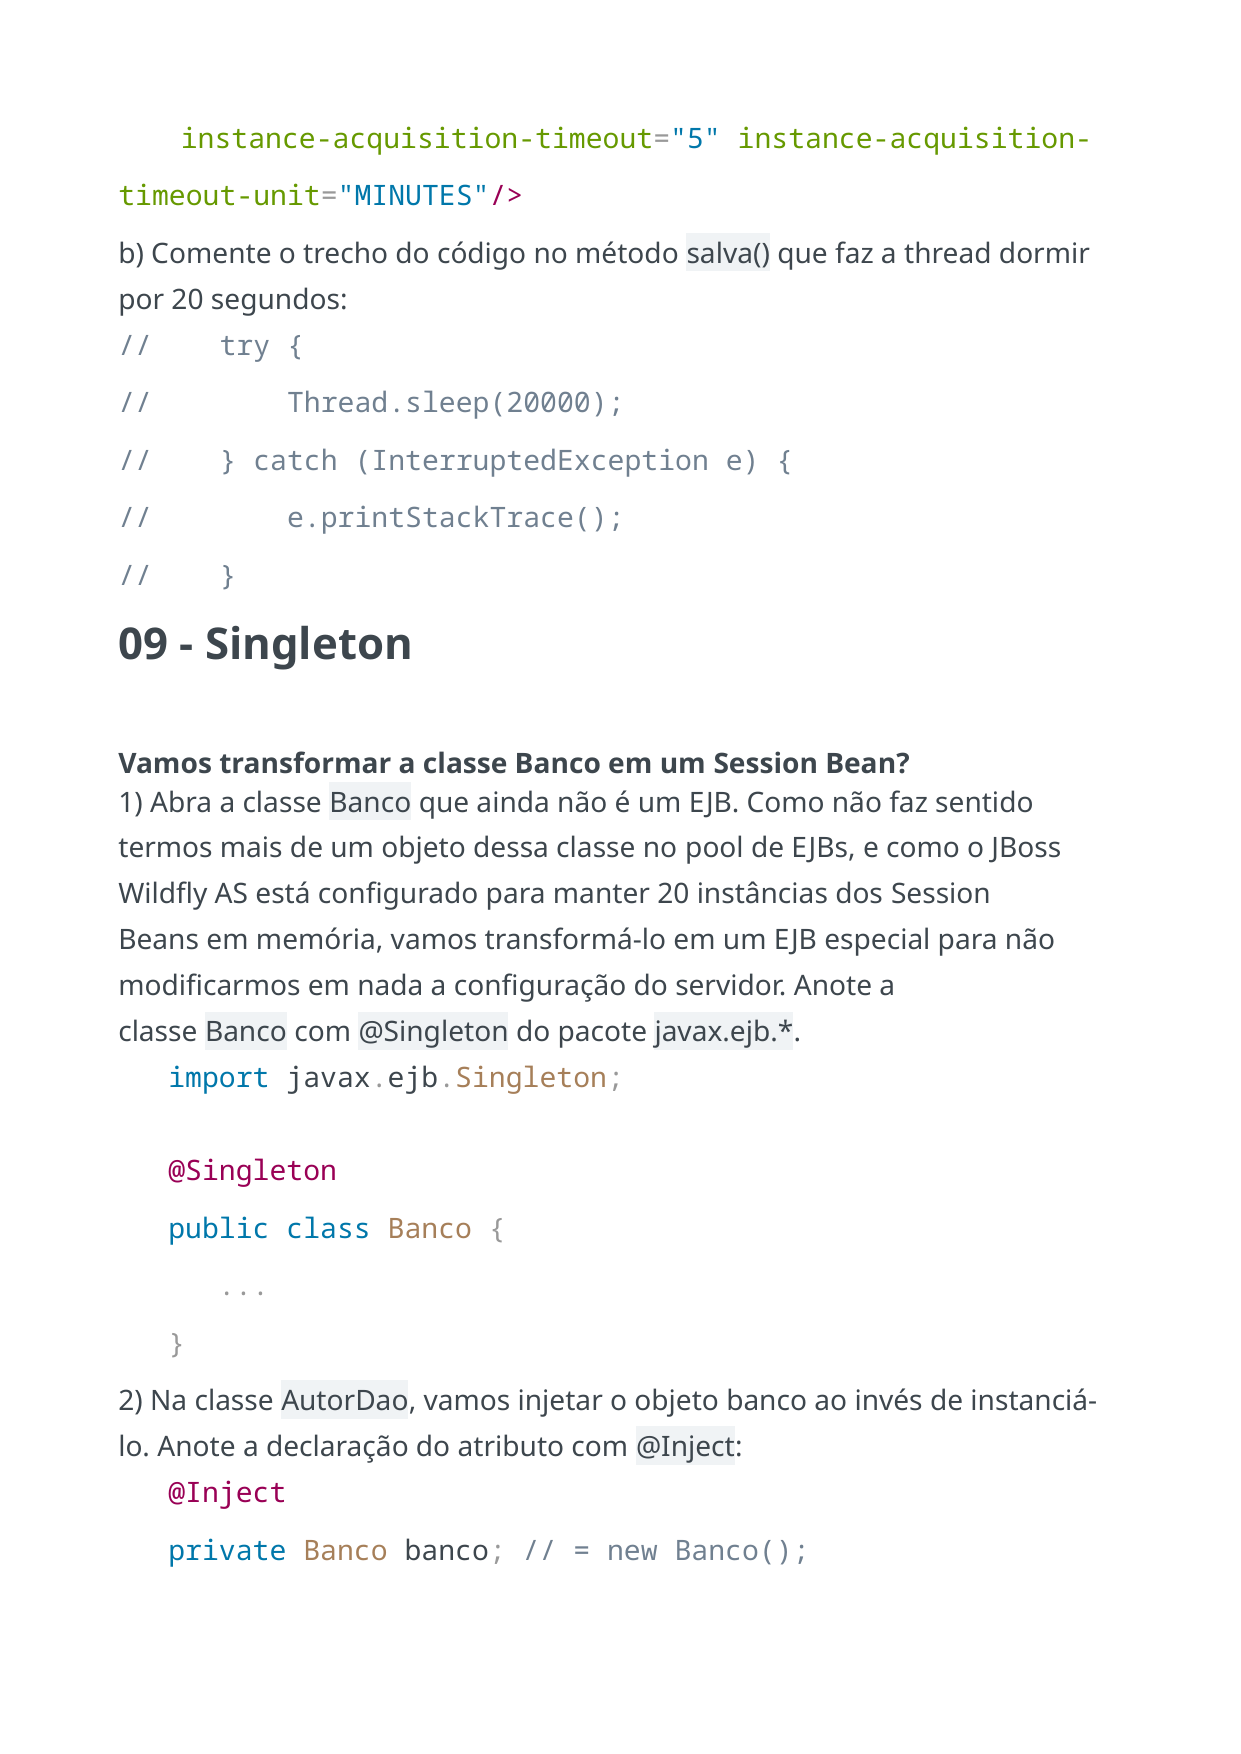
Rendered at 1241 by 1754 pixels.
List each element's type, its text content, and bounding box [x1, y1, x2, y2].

text instance-acquisition-timeout="5" instance-acquisition-timeout-unit="MINUTES"/> [118, 118, 1122, 214]
text 1) Abra a classe Banco que ainda não é um EJB. Como não faz sentido termos mais de um objeto dessa classe no pool de EJBs, e como o JBoss Wildfly AS está configurado para manter 20 instâncias dos Session Beans em memória, vamos transformá-lo em um EJB especial para não modificarmos em nada a configuração do servidor. Anote a classe Banco com @Singleton do pacote javax.ejb.*. [118, 782, 1122, 1050]
text // try { [118, 325, 1122, 363]
text 2) Na classe AutorDao, vamos injetar o objeto banco ao invés de instanciá-lo. Anote a declaração do atributo com @Inject: [118, 1380, 1122, 1465]
text ... [118, 1265, 1122, 1304]
subtitle 09 - Singleton [118, 612, 1122, 672]
subtitle Vamos transformar a classe Banco em um Session Bean? [118, 743, 1122, 782]
text @Singleton [118, 1150, 1122, 1189]
text import javax.ejb.Singleton; [118, 1057, 1122, 1096]
text } [118, 1323, 1122, 1361]
text // } [118, 555, 1122, 593]
text // Thread.sleep(20000); [118, 382, 1122, 421]
text // } catch (InterruptedException e) { [118, 440, 1122, 478]
text private Banco banco; // = new Banco(); [118, 1530, 1122, 1568]
text b) Comente o trecho do código no método salva() que faz a thread dormir por 20 segundos: [118, 233, 1122, 317]
text public class Banco { [118, 1208, 1122, 1246]
text // e.printStackTrace(); [118, 497, 1122, 536]
text @Inject [118, 1472, 1122, 1511]
